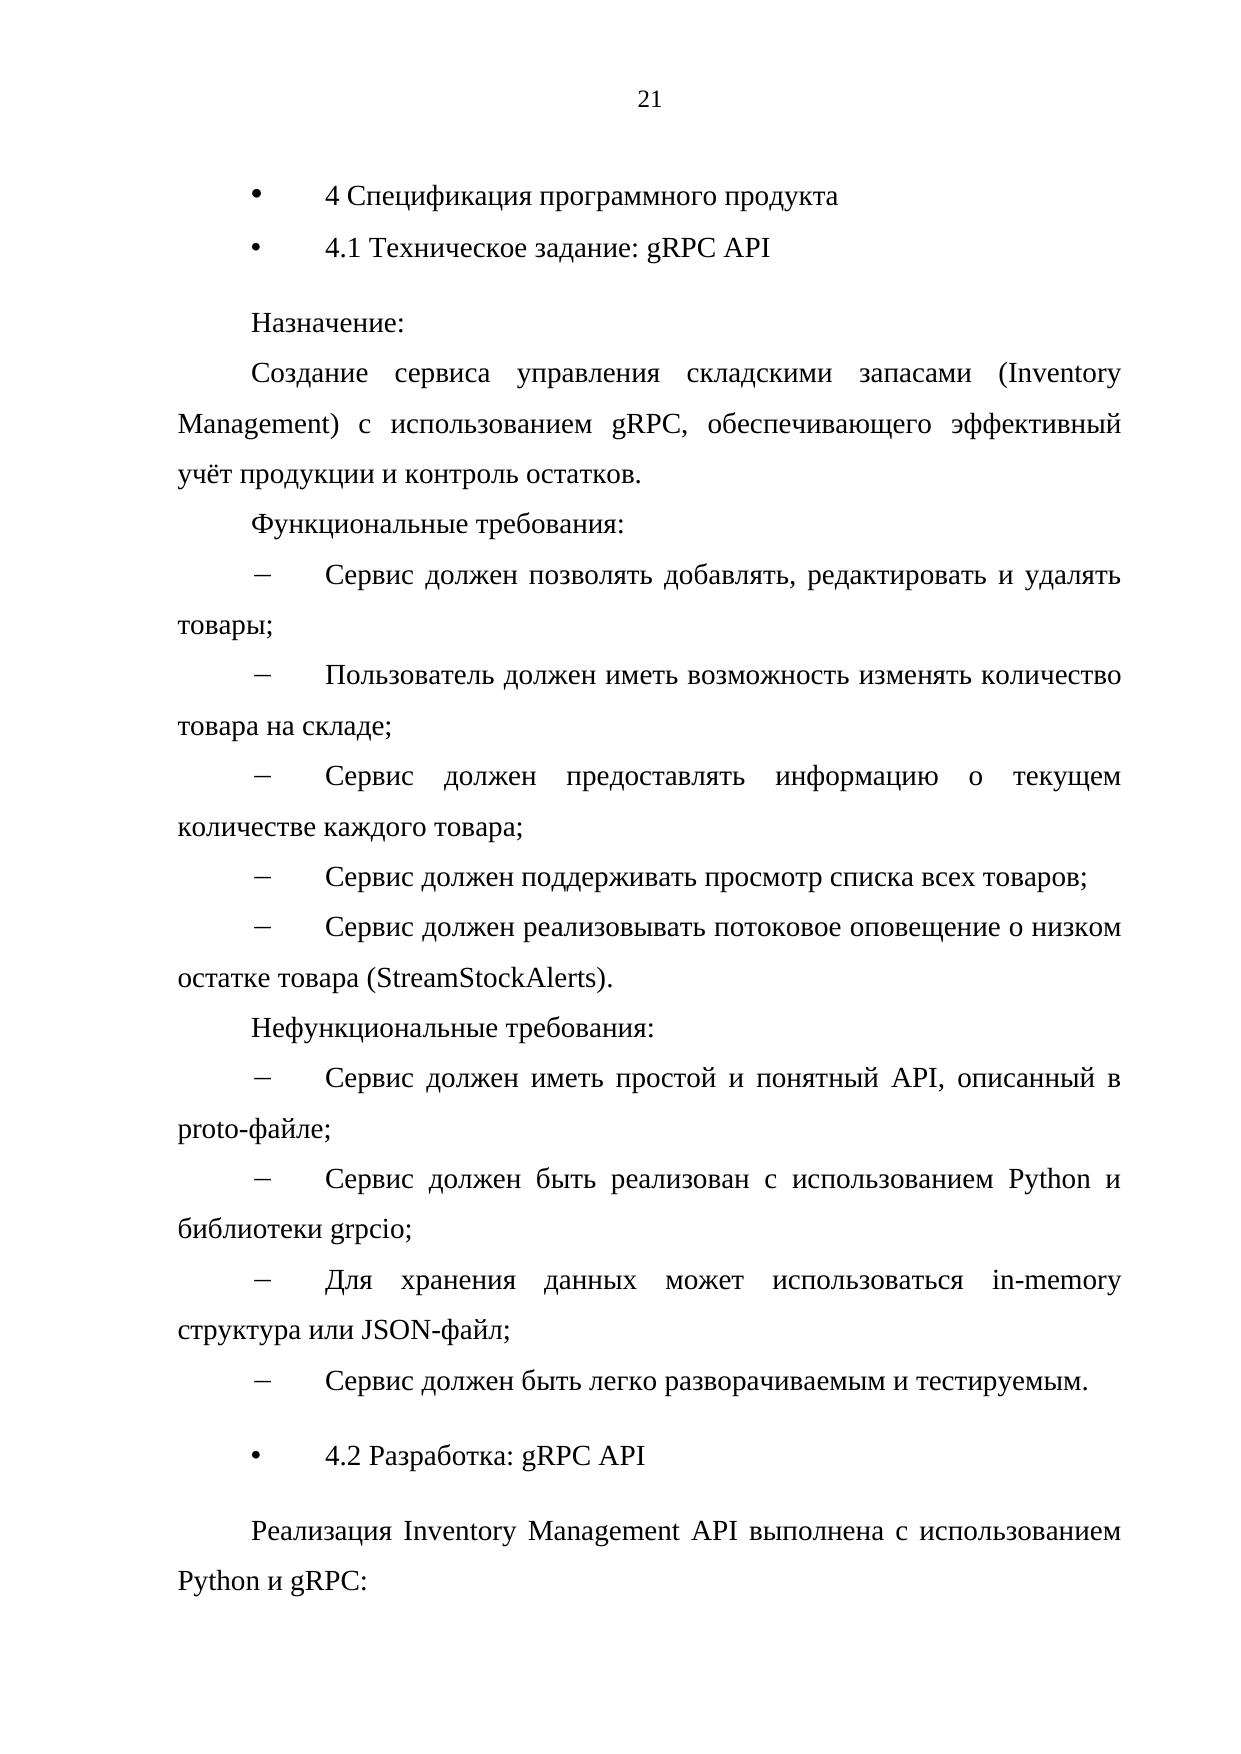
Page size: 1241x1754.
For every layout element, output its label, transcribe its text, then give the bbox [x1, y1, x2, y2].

text Нефункциональные требования: [177, 1010, 1122, 1044]
list 4.1 Техническое задание: gRPC API [177, 230, 1122, 264]
list Сервис должен реализовывать потоковое оповещение о низком остатке товара (StreamStockAlerts). [177, 909, 1122, 993]
list Сервис должен предоставлять информацию о текущем количестве каждого товара; [177, 758, 1122, 842]
list Сервис должен поддерживать просмотр списка всех товаров; [177, 859, 1122, 893]
text Назначение: [177, 305, 1122, 339]
list Сервис должен позволять добавлять, редактировать и удалять товары; [177, 557, 1122, 641]
text Функциональные требования: [177, 506, 1122, 540]
list Пользователь должен иметь возможность изменять количество товара на складе; [177, 657, 1122, 741]
list Сервис должен быть легко разворачиваемым и тестируемым. [177, 1363, 1122, 1396]
list 4 Спецификация программного продукта [177, 178, 1122, 213]
text Реализация Inventory Management API выполнена с использованием Python и gRPC: [177, 1513, 1122, 1597]
text Создание сервиса управления складскими запасами (Inventory Management) с использованием gRPC, обеспечивающего эффективный учёт продукции и контроль остатков. [177, 356, 1122, 490]
list Для хранения данных может использоваться in-memory структура или JSON-файл; [177, 1262, 1122, 1346]
list Сервис должен быть реализован с использованием Python и библиотеки grpcio; [177, 1161, 1122, 1245]
list Сервис должен иметь простой и понятный API, описанный в proto-файле; [177, 1060, 1122, 1144]
list 4.2 Разработка: gRPC API [177, 1438, 1122, 1471]
